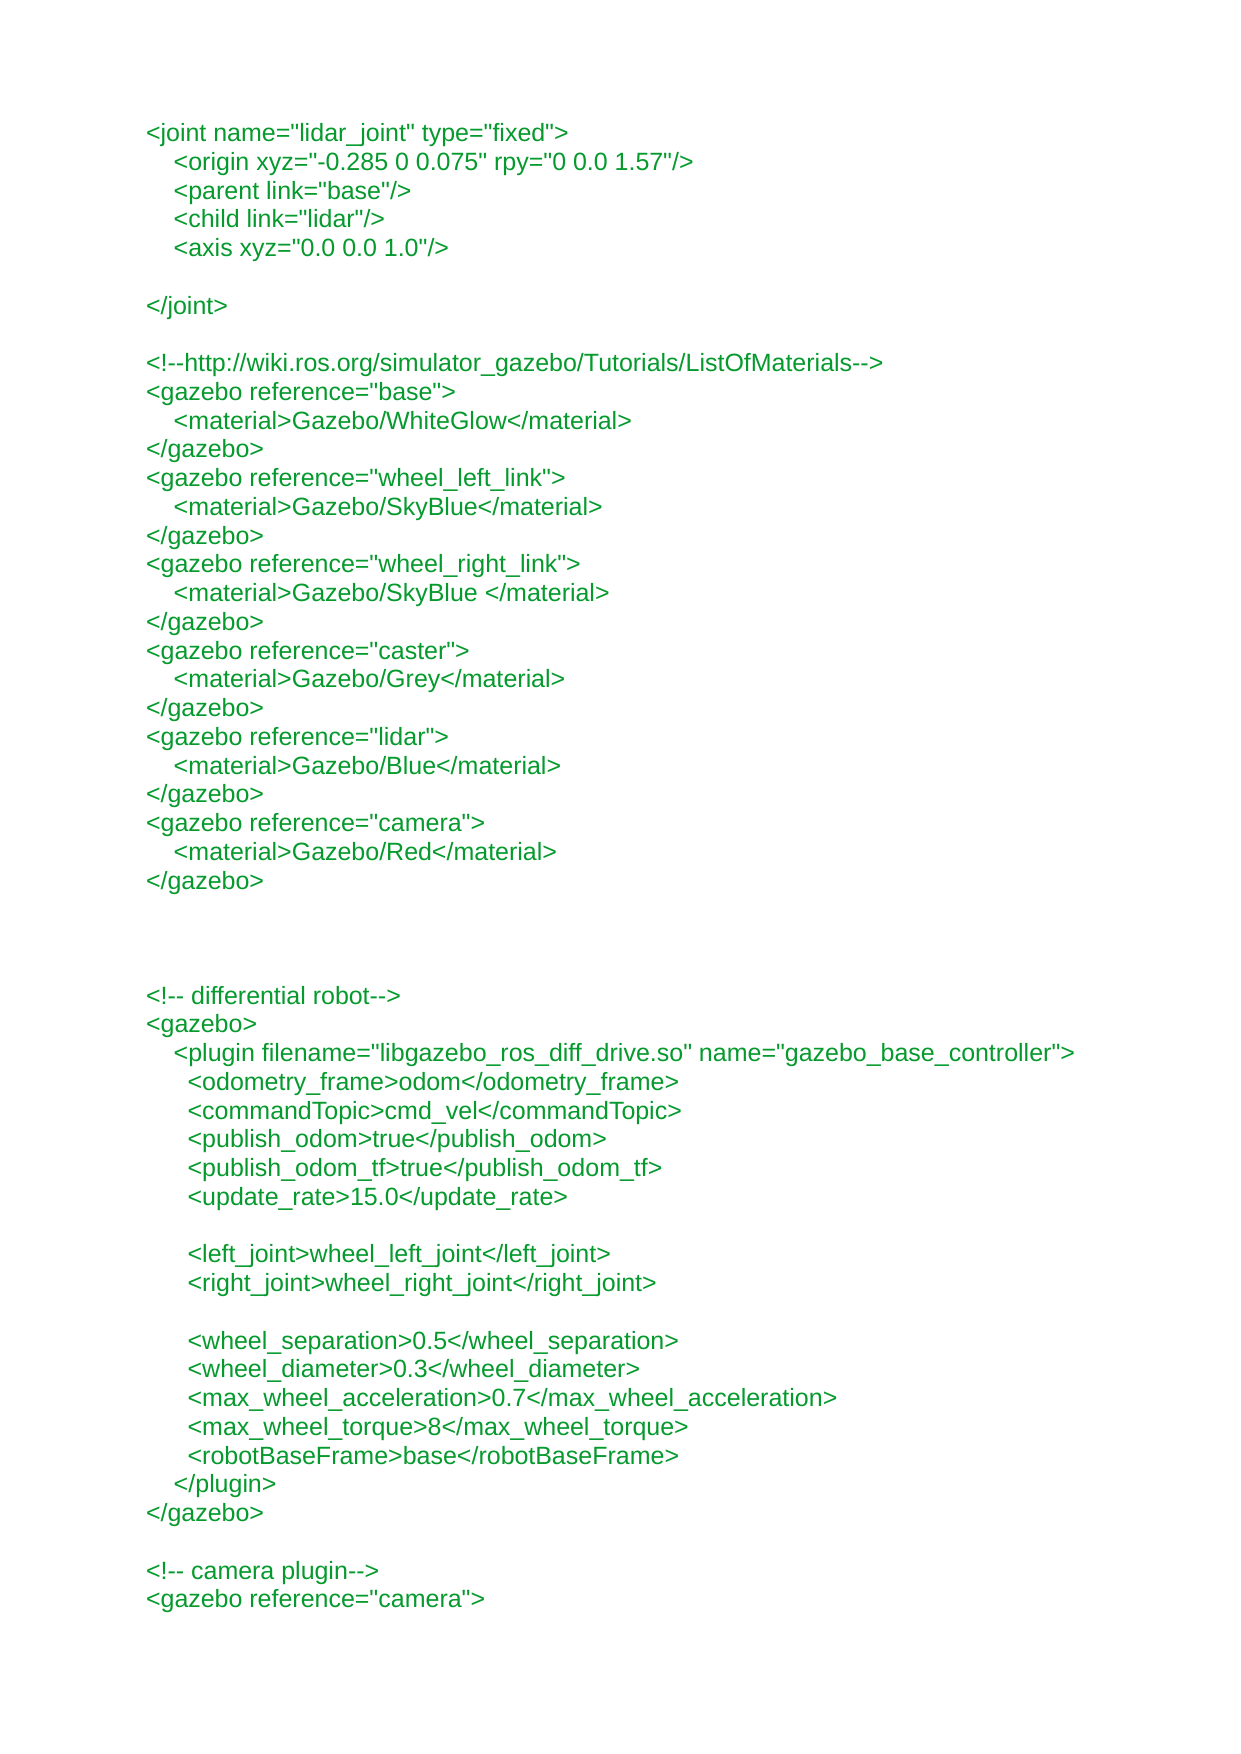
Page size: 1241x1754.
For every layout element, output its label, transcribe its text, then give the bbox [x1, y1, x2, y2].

text <gazebo> [118, 1009, 1122, 1038]
text <child link="lidar"/> [118, 204, 1122, 233]
text </gazebo> [118, 779, 1122, 808]
text <update_rate>15.0</update_rate> [118, 1182, 1122, 1211]
text <!-- camera plugin--> [118, 1556, 1122, 1584]
text <material>Gazebo/Blue</material> [118, 751, 1122, 779]
text </gazebo> [118, 607, 1122, 636]
text <joint name="lidar_joint" type="fixed"> [118, 118, 1122, 147]
text </joint> [118, 291, 1122, 319]
text <publish_odom_tf>true</publish_odom_tf> [118, 1153, 1122, 1182]
text <max_wheel_torque>8</max_wheel_torque> [118, 1412, 1122, 1441]
text </gazebo> [118, 434, 1122, 463]
text <!-- differential robot--> [118, 981, 1122, 1009]
text <commandTopic>cmd_vel</commandTopic> [118, 1096, 1122, 1124]
text <wheel_diameter>0.3</wheel_diameter> [118, 1354, 1122, 1383]
text <gazebo reference="wheel_right_link"> [118, 549, 1122, 578]
text <material>Gazebo/Grey</material> [118, 664, 1122, 693]
text <plugin filename="libgazebo_ros_diff_drive.so" name="gazebo_base_controller"> [118, 1038, 1122, 1067]
text <!--http://wiki.ros.org/simulator_gazebo/Tutorials/ListOfMaterials--> [118, 348, 1122, 377]
text <max_wheel_acceleration>0.7</max_wheel_acceleration> [118, 1383, 1122, 1412]
text <material>Gazebo/Red</material> [118, 837, 1122, 866]
text <material>Gazebo/SkyBlue</material> [118, 492, 1122, 521]
text </plugin> [118, 1469, 1122, 1498]
text <gazebo reference="lidar"> [118, 722, 1122, 751]
text </gazebo> [118, 866, 1122, 894]
text <parent link="base"/> [118, 176, 1122, 204]
text </gazebo> [118, 521, 1122, 549]
text <right_joint>wheel_right_joint</right_joint> [118, 1268, 1122, 1297]
text </gazebo> [118, 693, 1122, 722]
text </gazebo> [118, 1498, 1122, 1527]
text <robotBaseFrame>base</robotBaseFrame> [118, 1441, 1122, 1469]
text <gazebo reference="camera"> [118, 808, 1122, 837]
text <gazebo reference="base"> [118, 377, 1122, 406]
text <material>Gazebo/WhiteGlow</material> [118, 406, 1122, 434]
text <odometry_frame>odom</odometry_frame> [118, 1067, 1122, 1096]
text <gazebo reference="camera"> [118, 1584, 1122, 1613]
text <material>Gazebo/SkyBlue </material> [118, 578, 1122, 607]
text <wheel_separation>0.5</wheel_separation> [118, 1326, 1122, 1354]
text <origin xyz="-0.285 0 0.075" rpy="0 0.0 1.57"/> [118, 147, 1122, 176]
text <publish_odom>true</publish_odom> [118, 1124, 1122, 1153]
text <left_joint>wheel_left_joint</left_joint> [118, 1239, 1122, 1268]
text <gazebo reference="wheel_left_link"> [118, 463, 1122, 492]
text <gazebo reference="caster"> [118, 636, 1122, 664]
text <axis xyz="0.0 0.0 1.0"/> [118, 233, 1122, 262]
